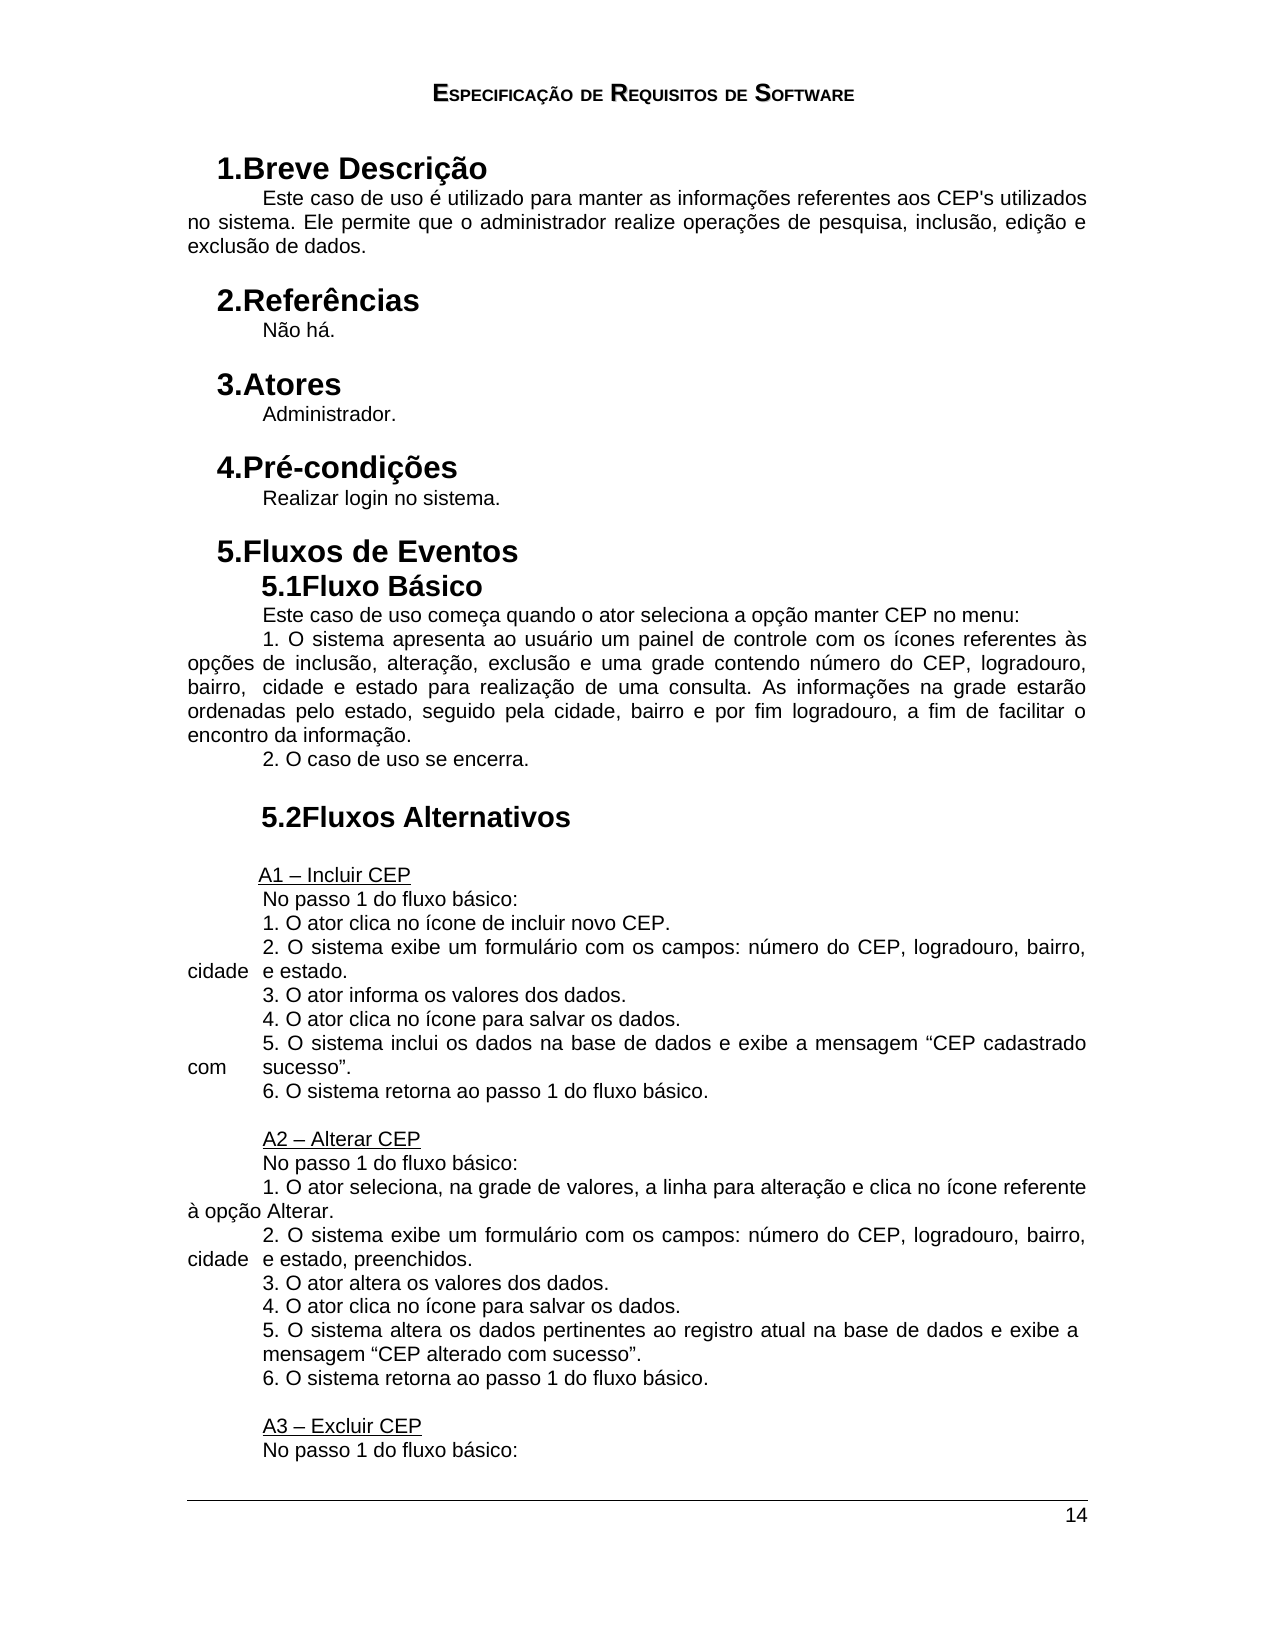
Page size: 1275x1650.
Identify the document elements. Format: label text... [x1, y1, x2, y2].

text 6. O sistema retorna ao passo 1 do fluxo básico. [187, 1366, 1088, 1390]
text 5. O sistema altera os dados pertinentes ao registro atual na base de dados e exibe a mensagem “CEP alterado com sucesso”. [187, 1318, 1088, 1366]
subtitle Breve Descrição [187, 150, 1088, 186]
text No passo 1 do fluxo básico: [187, 1151, 1088, 1174]
text A3 – Excluir CEP [187, 1414, 1088, 1438]
text 2. O sistema exibe um formulário com os campos: número do CEP, logradouro, bairro, cidade e estado. [187, 935, 1088, 983]
text No passo 1 do fluxo básico: [187, 887, 1088, 911]
text 4. O ator clica no ícone para salvar os dados. [187, 1294, 1088, 1318]
text 6. O sistema retorna ao passo 1 do fluxo básico. [187, 1079, 1088, 1103]
subtitle Pré-condições [187, 449, 1088, 485]
text 5. O sistema inclui os dados na base de dados e exibe a mensagem “CEP cadastrado com sucesso”. [187, 1031, 1088, 1079]
text Não há. [187, 318, 1088, 342]
text 1. O ator seleciona, na grade de valores, a linha para alteração e clica no ícone referente à opção Alterar. [187, 1174, 1088, 1222]
subtitle Fluxo Básico [187, 569, 1088, 603]
subtitle Atores [187, 366, 1088, 402]
text Administrador. [187, 402, 1088, 426]
subtitle Fluxos Alternativos [187, 800, 1088, 833]
subtitle Fluxos de Eventos [187, 533, 1088, 569]
text No passo 1 do fluxo básico: [187, 1438, 1088, 1462]
text Realizar login no sistema. [187, 485, 1088, 509]
text A1 – Incluir CEP [187, 863, 1088, 887]
subtitle Referências [187, 282, 1088, 318]
text Este caso de uso é utilizado para manter as informações referentes aos CEP's utilizados no sistema. Ele permite que o administrador realize operações de pesquisa, inclusão, edição e exclusão de dados. [187, 186, 1088, 258]
text 2. O caso de uso se encerra. [187, 747, 1088, 771]
text 2. O sistema exibe um formulário com os campos: número do CEP, logradouro, bairro, cidade e estado, preenchidos. [187, 1222, 1088, 1270]
text 1. O sistema apresenta ao usuário um painel de controle com os ícones referentes às opções de inclusão, alteração, exclusão e uma grade contendo número do CEP, logradouro, bairro, cidade e estado para realização de uma consulta. As informações na grade estarão ordenadas pelo estado, seguido pela cidade, bairro e por fim logradouro, a fim de facilitar o encontro da informação. [187, 627, 1088, 747]
text 1. O ator clica no ícone de incluir novo CEP. [187, 911, 1088, 935]
text 3. O ator informa os valores dos dados. [187, 983, 1088, 1007]
text A2 – Alterar CEP [187, 1127, 1088, 1151]
text 4. O ator clica no ícone para salvar os dados. [187, 1007, 1088, 1031]
text 3. O ator altera os valores dos dados. [187, 1270, 1088, 1294]
text Este caso de uso começa quando o ator seleciona a opção manter CEP no menu: [187, 603, 1088, 627]
